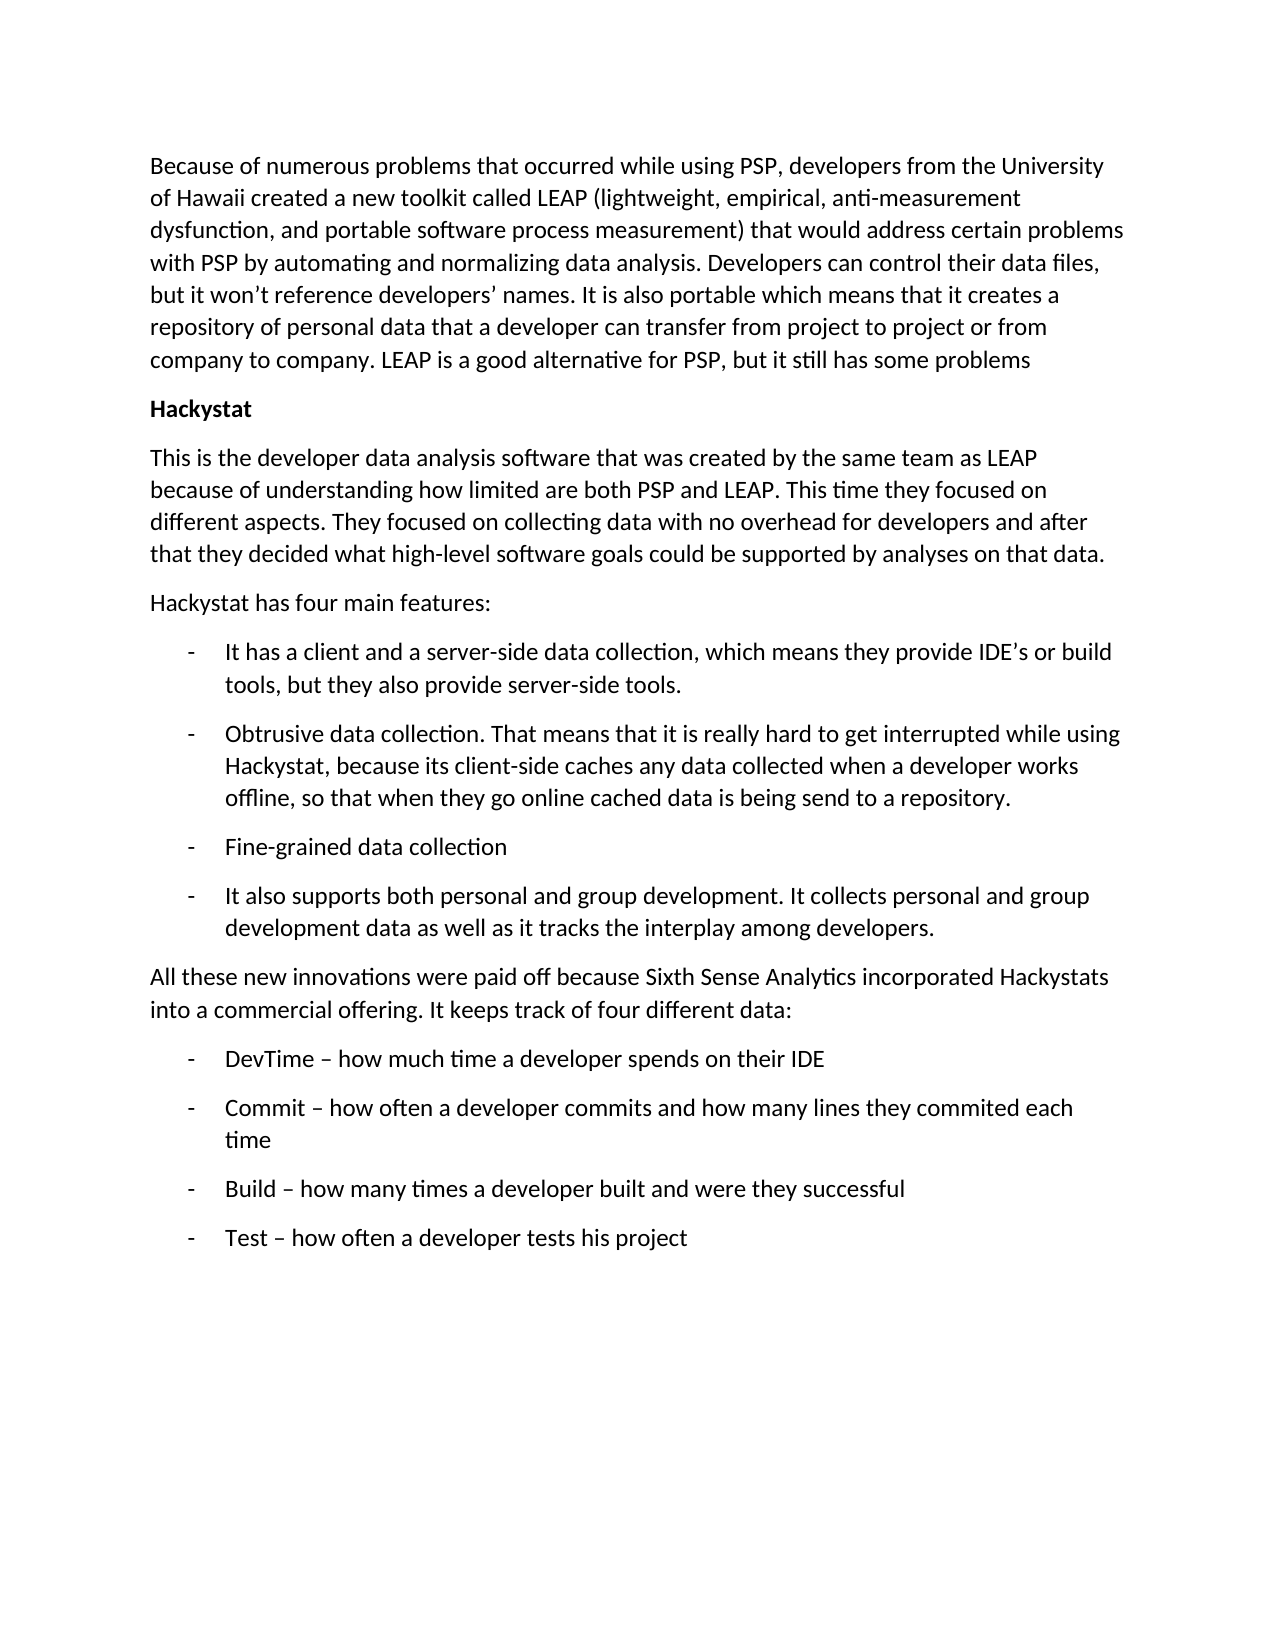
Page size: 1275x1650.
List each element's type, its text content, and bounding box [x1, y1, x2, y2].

text Because of numerous problems that occurred while using PSP, developers from the University of Hawaii created a new toolkit called LEAP (lightweight, empirical, anti-measurement dysfunction, and portable software process measurement) that would address certain problems with PSP by automating and normalizing data analysis. Developers can control their data files, but it won’t reference developers’ names. It is also portable which means that it creates a repository of personal data that a developer can transfer from project to project or from company to company. LEAP is a good alternative for PSP, but it still has some problems [150, 150, 1125, 374]
list DevTime – how much time a developer spends on their IDE [187, 1043, 1125, 1073]
list It also supports both personal and group development. It collects personal and group development data as well as it tracks the interplay among developers. [187, 880, 1125, 943]
text Hackystat [150, 393, 1125, 423]
list Test – how often a developer tests his project [187, 1222, 1125, 1252]
text All these new innovations were paid off because Sixth Sense Analytics incorporated Hackystats into a commercial offering. It keeps track of four different data: [150, 961, 1125, 1024]
text This is the developer data analysis software that was created by the same team as LEAP because of understanding how limited are both PSP and LEAP. This time they focused on different aspects. They focused on collecting data with no overhead for developers and after that they decided what high-level software goals could be supported by analyses on that data. [150, 442, 1125, 569]
text Hackystat has four main features: [150, 587, 1125, 618]
list It has a client and a server-side data collection, which means they provide IDE’s or build tools, but they also provide server-side tools. [187, 636, 1125, 699]
list Build – how many times a developer built and were they successful [187, 1173, 1125, 1203]
list Commit – how often a developer commits and how many lines they commited each time [187, 1092, 1125, 1154]
list Obtrusive data collection. That means that it is really hard to get interrupted while using Hackystat, because its client-side caches any data collected when a developer works offline, so that when they go online cached data is being send to a repository. [187, 718, 1125, 813]
list Fine-grained data collection [187, 831, 1125, 862]
